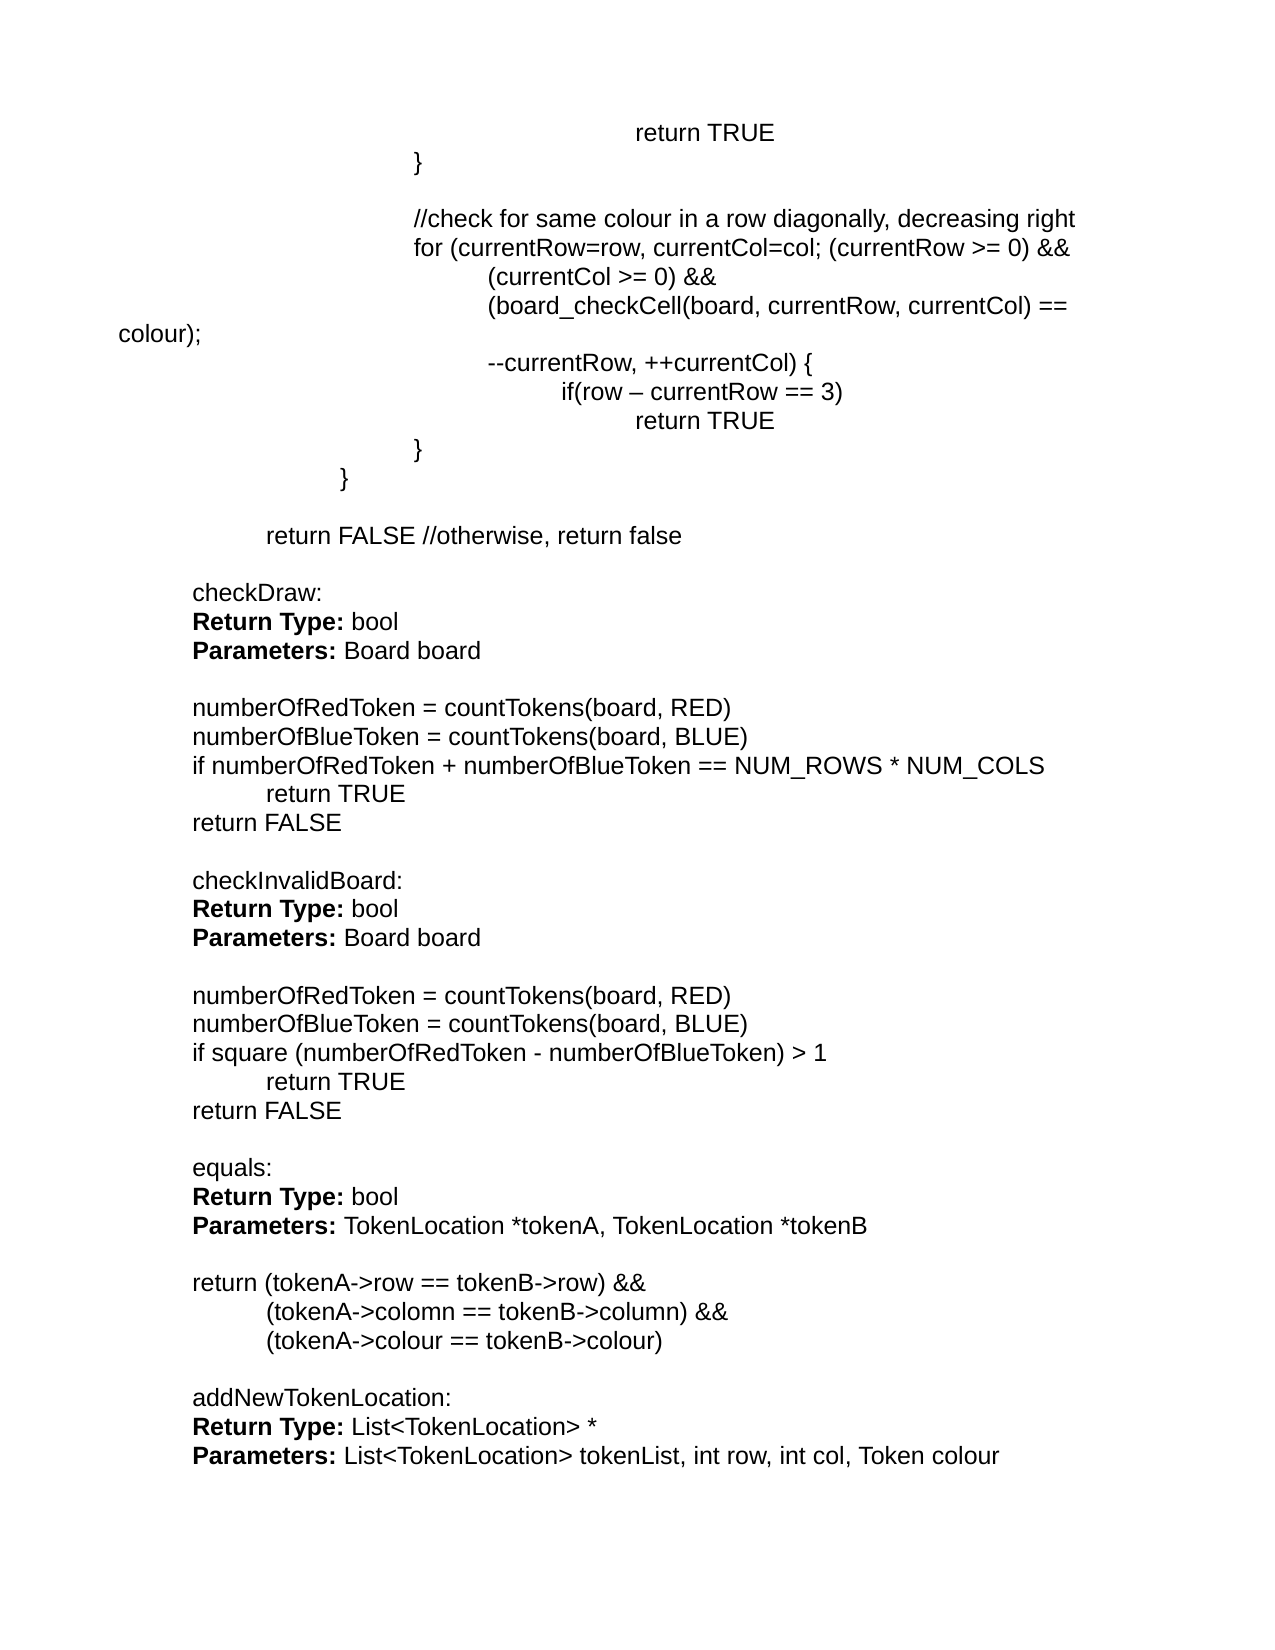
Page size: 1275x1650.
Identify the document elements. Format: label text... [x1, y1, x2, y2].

text return FALSE //otherwise, return false [118, 521, 1157, 549]
text checkDraw: [118, 578, 1157, 607]
text numberOfRedToken = countTokens(board, RED) [118, 693, 1157, 722]
text //check for same colour in a row diagonally, decreasing right [118, 204, 1157, 233]
text Parameters: Board board [118, 636, 1157, 664]
text return TRUE [118, 406, 1157, 434]
text Parameters: Board board [118, 923, 1157, 952]
text if square (numberOfRedToken - numberOfBlueToken) > 1 [118, 1038, 1157, 1067]
text (currentCol >= 0) && [118, 262, 1157, 291]
text return TRUE [118, 779, 1157, 808]
text Return Type: bool [118, 1182, 1157, 1211]
text return TRUE [118, 118, 1157, 147]
text (board_checkCell(board, currentRow, currentCol) == colour); [118, 291, 1157, 348]
text Parameters: List<TokenLocation> tokenList, int row, int col, Token colour [118, 1441, 1157, 1469]
text return FALSE [118, 808, 1157, 837]
text Return Type: bool [118, 894, 1157, 923]
text if(row – currentRow == 3) [118, 377, 1157, 406]
text numberOfBlueToken = countTokens(board, BLUE) [118, 1009, 1157, 1038]
text (tokenA->colour == tokenB->colour) [118, 1326, 1157, 1354]
text if numberOfRedToken + numberOfBlueToken == NUM_ROWS * NUM_COLS [118, 751, 1157, 779]
text equals: [118, 1153, 1157, 1182]
text (tokenA->colomn == tokenB->column) && [118, 1297, 1157, 1326]
text for (currentRow=row, currentCol=col; (currentRow >= 0) && [118, 233, 1157, 262]
text addNewTokenLocation: [118, 1383, 1157, 1412]
text return FALSE [118, 1096, 1157, 1124]
text return TRUE [118, 1067, 1157, 1096]
text return (tokenA->row == tokenB->row) && [118, 1268, 1157, 1297]
text } [118, 434, 1157, 463]
text Return Type: bool [118, 607, 1157, 636]
text numberOfBlueToken = countTokens(board, BLUE) [118, 722, 1157, 751]
text } [118, 147, 1157, 176]
text checkInvalidBoard: [118, 866, 1157, 894]
text numberOfRedToken = countTokens(board, RED) [118, 981, 1157, 1009]
text --currentRow, ++currentCol) { [118, 348, 1157, 377]
text } [118, 463, 1157, 492]
text Return Type: List<TokenLocation> * [118, 1412, 1157, 1441]
text Parameters: TokenLocation *tokenA, TokenLocation *tokenB [118, 1211, 1157, 1239]
